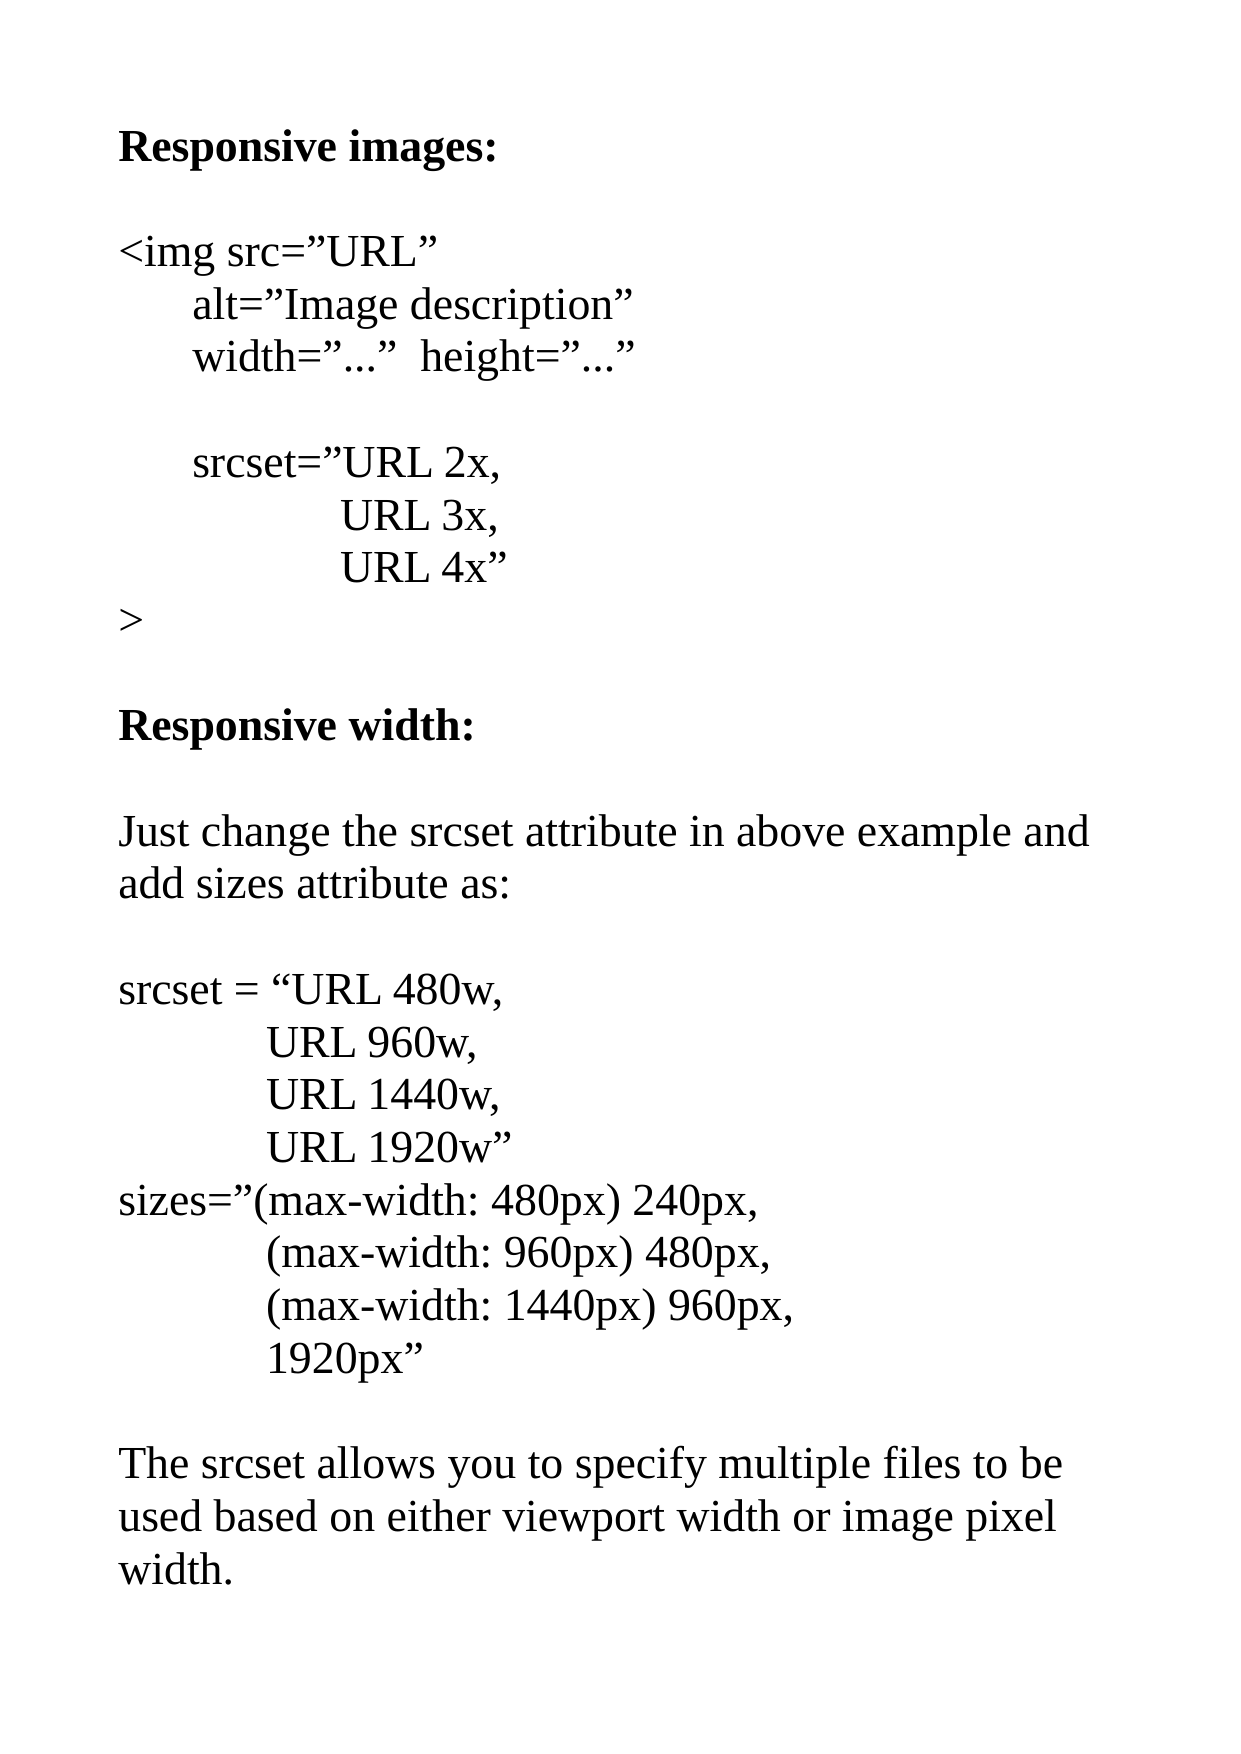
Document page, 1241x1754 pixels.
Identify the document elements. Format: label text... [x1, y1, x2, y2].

text URL 3x, [118, 487, 1122, 540]
text > [118, 592, 1122, 645]
text URL 1920w” [118, 1119, 1122, 1172]
text sizes=”(max-width: 480px) 240px, [118, 1172, 1122, 1225]
text <img src=”URL” [118, 223, 1122, 276]
text width=”...” height=”...” [118, 329, 1122, 382]
text URL 1440w, [118, 1067, 1122, 1119]
text 1920px” [118, 1330, 1122, 1383]
text (max-width: 960px) 480px, [118, 1225, 1122, 1278]
text srcset = “URL 480w, [118, 961, 1122, 1014]
text URL 4x” [118, 540, 1122, 592]
text Responsive images: [118, 118, 1122, 171]
text srcset=”URL 2x, [118, 434, 1122, 487]
text Responsive width: [118, 698, 1122, 751]
text Just change the srcset attribute in above example and add sizes attribute as: [118, 803, 1122, 909]
text URL 960w, [118, 1014, 1122, 1067]
text alt=”Image description” [118, 276, 1122, 329]
text The srcset allows you to specify multiple files to be used based on either viewport width or image pixel width. [118, 1436, 1122, 1594]
text (max-width: 1440px) 960px, [118, 1278, 1122, 1330]
